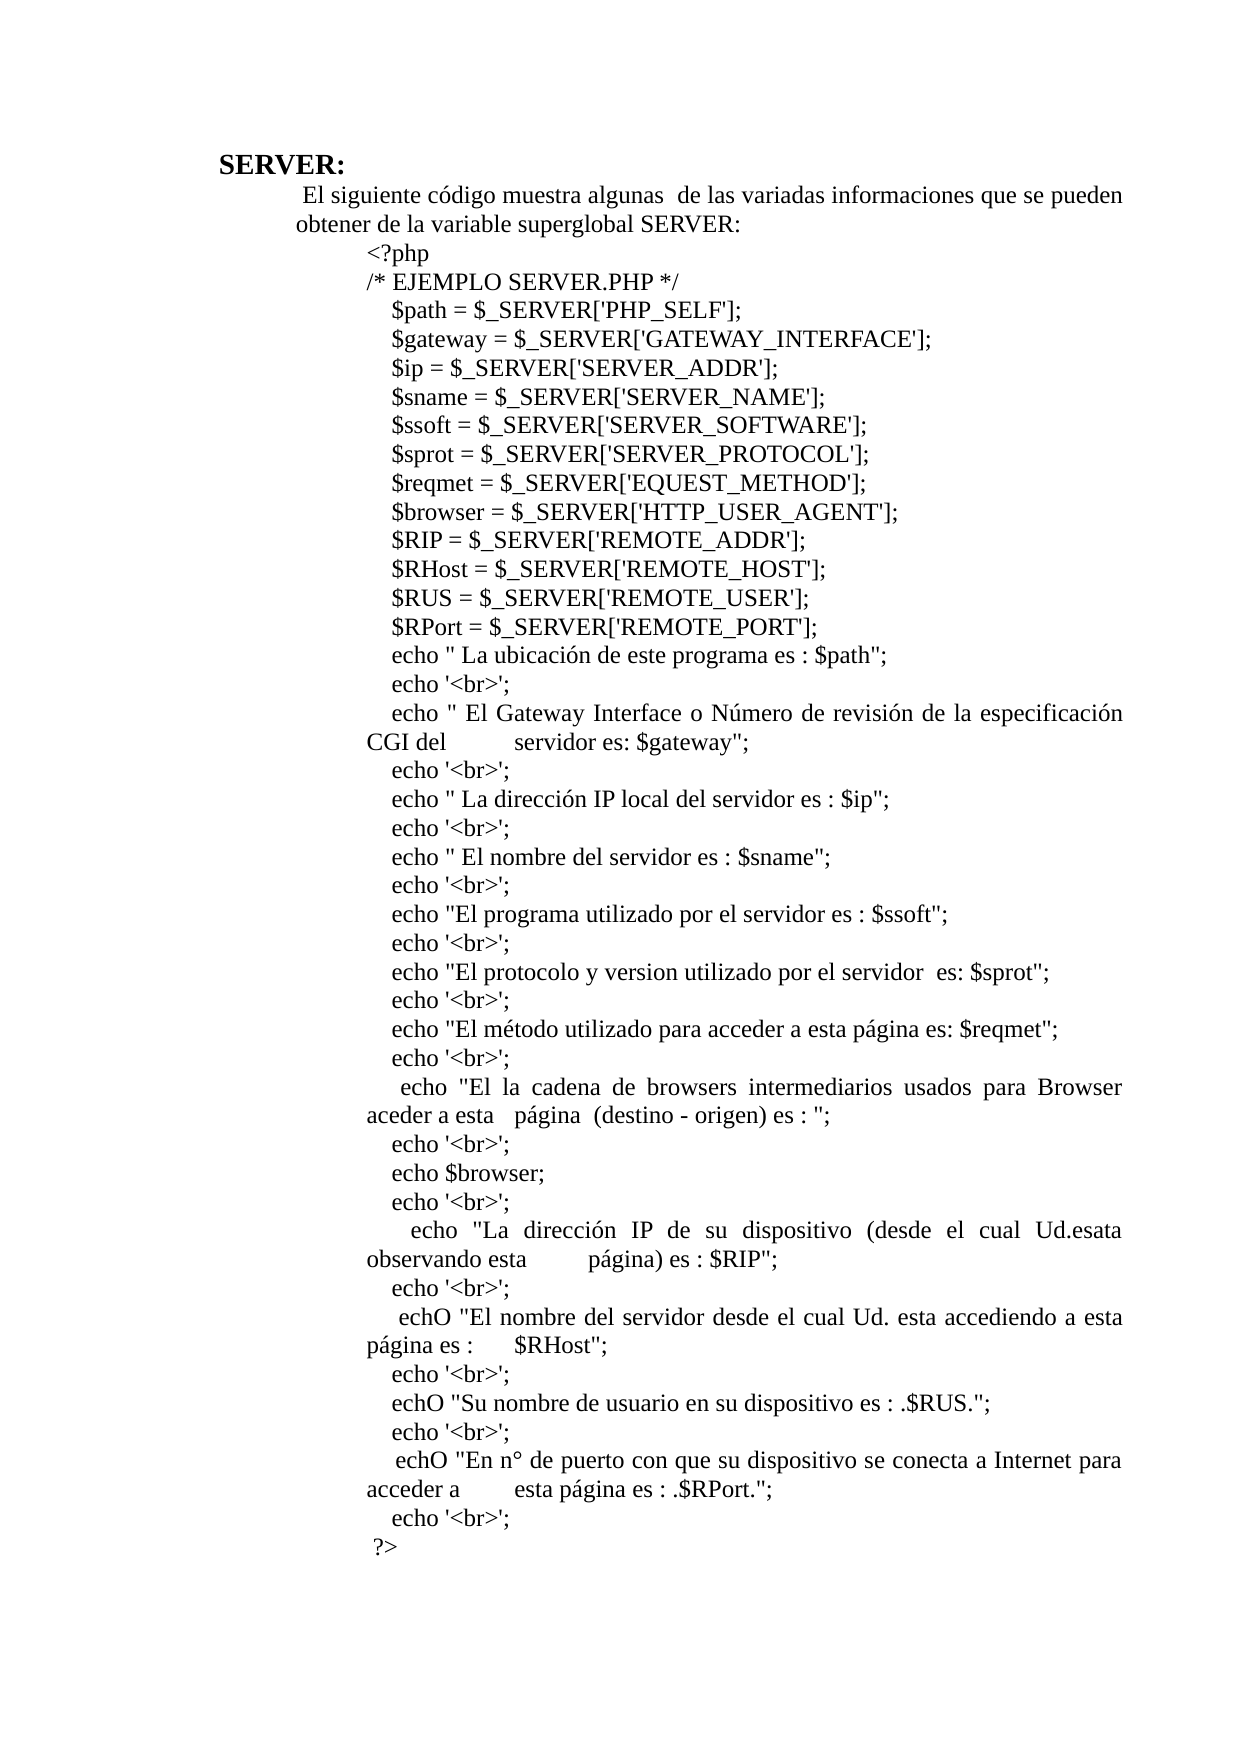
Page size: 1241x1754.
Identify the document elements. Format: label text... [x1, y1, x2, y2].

text echo '<br>'; [366, 1043, 1123, 1072]
text echo "El programa utilizado por el servidor es : $ssoft"; [366, 899, 1123, 928]
text echo "El método utilizado para acceder a esta página es: $reqmet"; [366, 1014, 1123, 1043]
text echo '<br>'; [366, 928, 1123, 957]
text echo '<br>'; [366, 813, 1123, 842]
text echo '<br>'; [366, 1359, 1123, 1388]
text echo " El Gateway Interface o Número de revisión de la especificación CGI del servidor es: $gateway"; [366, 698, 1123, 755]
text $browser = $_SERVER['HTTP_USER_AGENT']; [366, 497, 1123, 525]
text echo " El nombre del servidor es : $sname"; [366, 842, 1123, 870]
text $RIP = $_SERVER['REMOTE_ADDR']; [366, 525, 1123, 554]
text echo '<br>'; [366, 1129, 1123, 1158]
text echO "Su nombre de usuario en su dispositivo es : .$RUS."; [366, 1388, 1123, 1417]
text $path = $_SERVER['PHP_SELF']; [366, 295, 1123, 324]
text echO "El nombre del servidor desde el cual Ud. esta accediendo a esta página es : $RHost"; [366, 1302, 1123, 1359]
text echo '<br>'; [366, 985, 1123, 1014]
text echo '<br>'; [366, 870, 1123, 899]
text ?> [366, 1532, 1123, 1560]
text $sname = $_SERVER['SERVER_NAME']; [366, 382, 1123, 410]
text $ssoft = $_SERVER['SERVER_SOFTWARE']; [366, 410, 1123, 439]
text echo " La ubicación de este programa es : $path"; [366, 640, 1123, 669]
text echo "La dirección IP de su dispositivo (desde el cual Ud.esata observando esta página) es : $RIP"; [366, 1215, 1123, 1273]
text $reqmet = $_SERVER['EQUEST_METHOD']; [366, 468, 1123, 497]
text echo "El protocolo y version utilizado por el servidor es: $sprot"; [366, 957, 1123, 985]
text $sprot = $_SERVER['SERVER_PROTOCOL']; [366, 439, 1123, 468]
text SERVER: [219, 147, 1123, 180]
text echo '<br>'; [366, 1273, 1123, 1302]
text El siguiente código muestra algunas de las variadas informaciones que se pueden obtener de la variable superglobal SERVER: [296, 180, 1123, 238]
text echo " La dirección IP local del servidor es : $ip"; [366, 784, 1123, 813]
text echo $browser; [366, 1158, 1123, 1187]
text echo '<br>'; [366, 1503, 1123, 1532]
text echo "El la cadena de browsers intermediarios usados para Browser aceder a esta página (destino - origen) es : "; [366, 1072, 1123, 1129]
text echo '<br>'; [366, 1417, 1123, 1445]
text echo '<br>'; [366, 755, 1123, 784]
text <?php [366, 238, 1123, 267]
text $RHost = $_SERVER['REMOTE_HOST']; [366, 554, 1123, 583]
text echo '<br>'; [366, 1187, 1123, 1215]
text /* EJEMPLO SERVER.PHP */ [366, 267, 1123, 295]
text $gateway = $_SERVER['GATEWAY_INTERFACE']; [366, 324, 1123, 353]
text $ip = $_SERVER['SERVER_ADDR']; [366, 353, 1123, 382]
text $RUS = $_SERVER['REMOTE_USER']; [366, 583, 1123, 612]
text $RPort = $_SERVER['REMOTE_PORT']; [366, 612, 1123, 640]
text echo '<br>'; [366, 669, 1123, 698]
text echO "En n° de puerto con que su dispositivo se conecta a Internet para acceder a esta página es : .$RPort."; [366, 1445, 1123, 1503]
